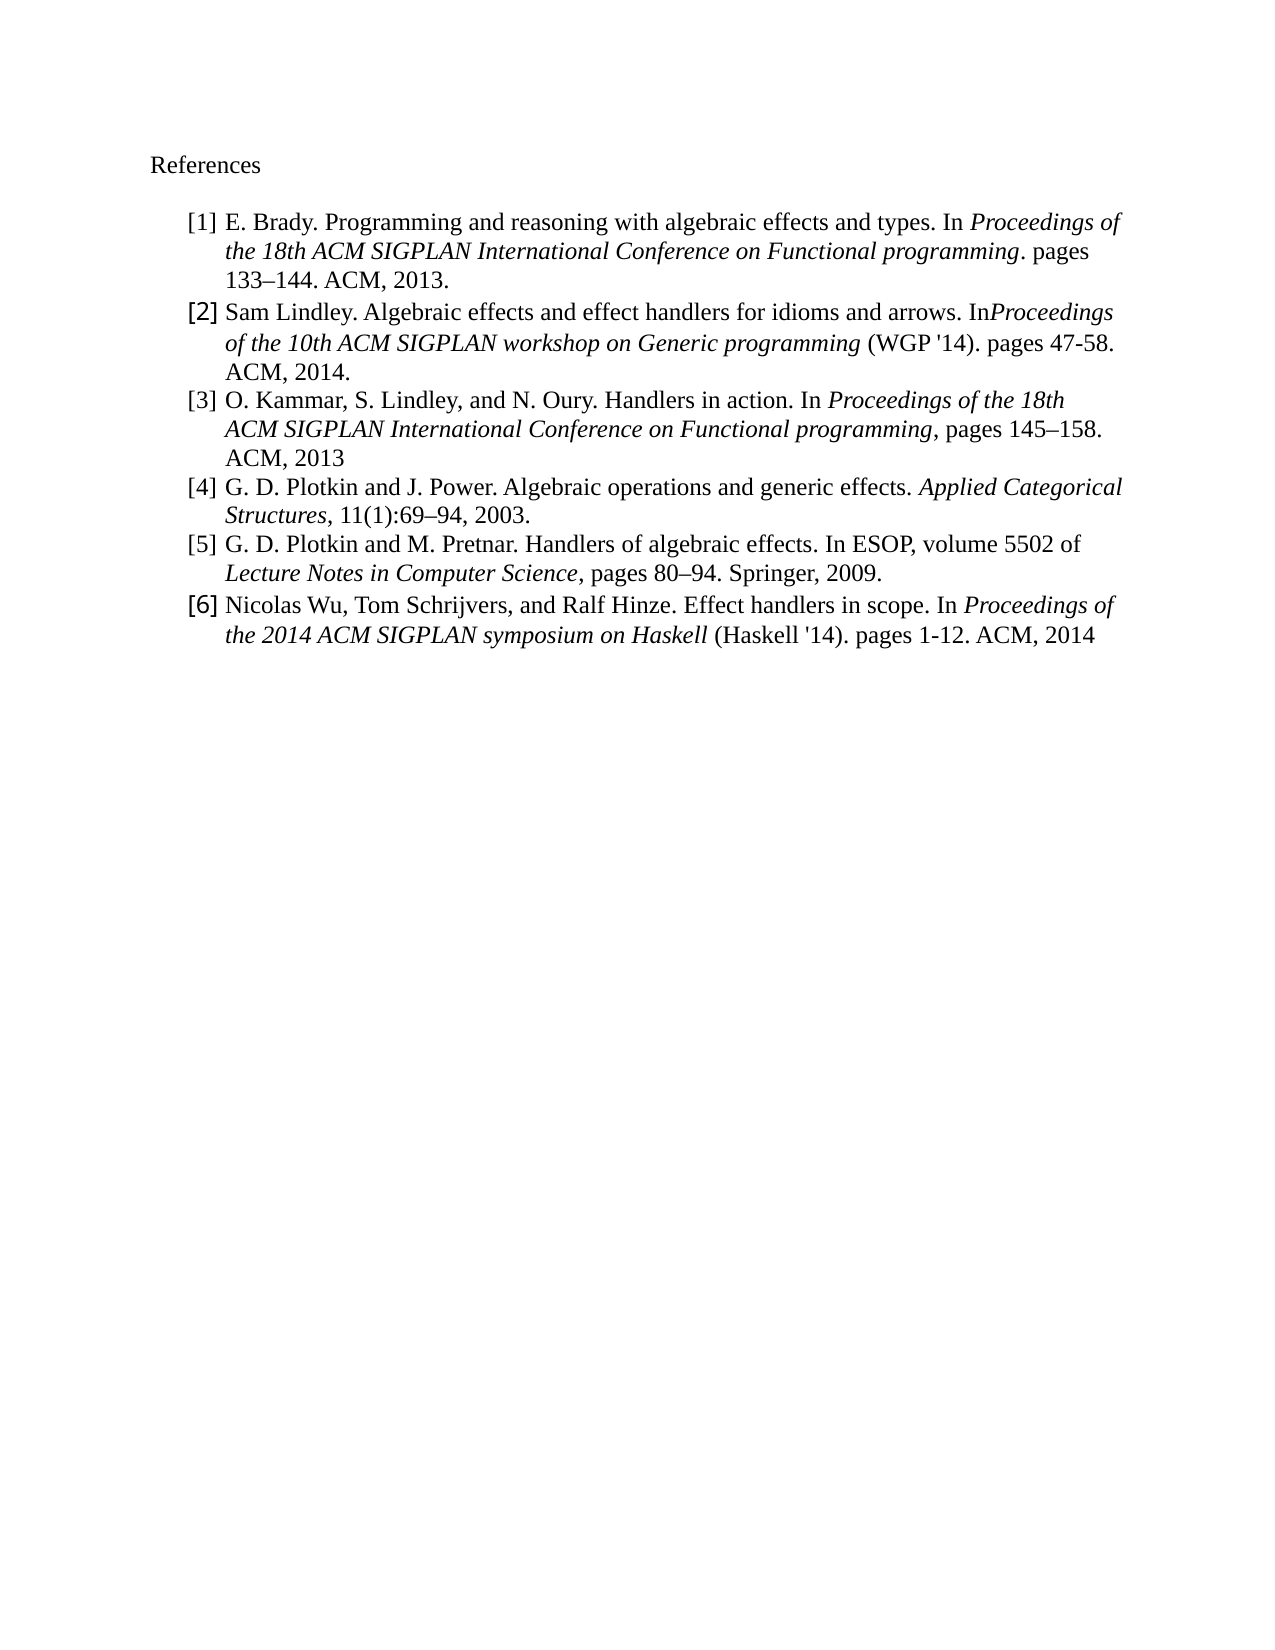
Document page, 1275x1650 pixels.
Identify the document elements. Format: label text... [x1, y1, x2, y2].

text References [150, 150, 1125, 179]
list G. D. Plotkin and M. Pretnar. Handlers of algebraic effects. In ESOP, volume 5502 of Lecture Notes in Computer Science, pages 80–94. Springer, 2009. [187, 529, 1125, 587]
list O. Kammar, S. Lindley, and N. Oury. Handlers in action. In Proceedings of the 18th ACM SIGPLAN International Conference on Functional programming, pages 145–158. ACM, 2013 [187, 385, 1125, 472]
list Nicolas Wu, Tom Schrijvers, and Ralf Hinze. Effect handlers in scope. In Proceedings of the 2014 ACM SIGPLAN symposium on Haskell (Haskell '14). pages 1-12. ACM, 2014 [187, 587, 1125, 649]
list G. D. Plotkin and J. Power. Algebraic operations and generic effects. Applied Categorical Structures, 11(1):69–94, 2003. [187, 472, 1125, 529]
list Sam Lindley. Algebraic effects and effect handlers for idioms and arrows. InProceedings of the 10th ACM SIGPLAN workshop on Generic programming (WGP '14). pages 47-58. ACM, 2014. [187, 294, 1125, 385]
list E. Brady. Programming and reasoning with algebraic effects and types. In Proceedings of the 18th ACM SIGPLAN International Conference on Functional programming. pages 133–144. ACM, 2013. [187, 207, 1125, 294]
